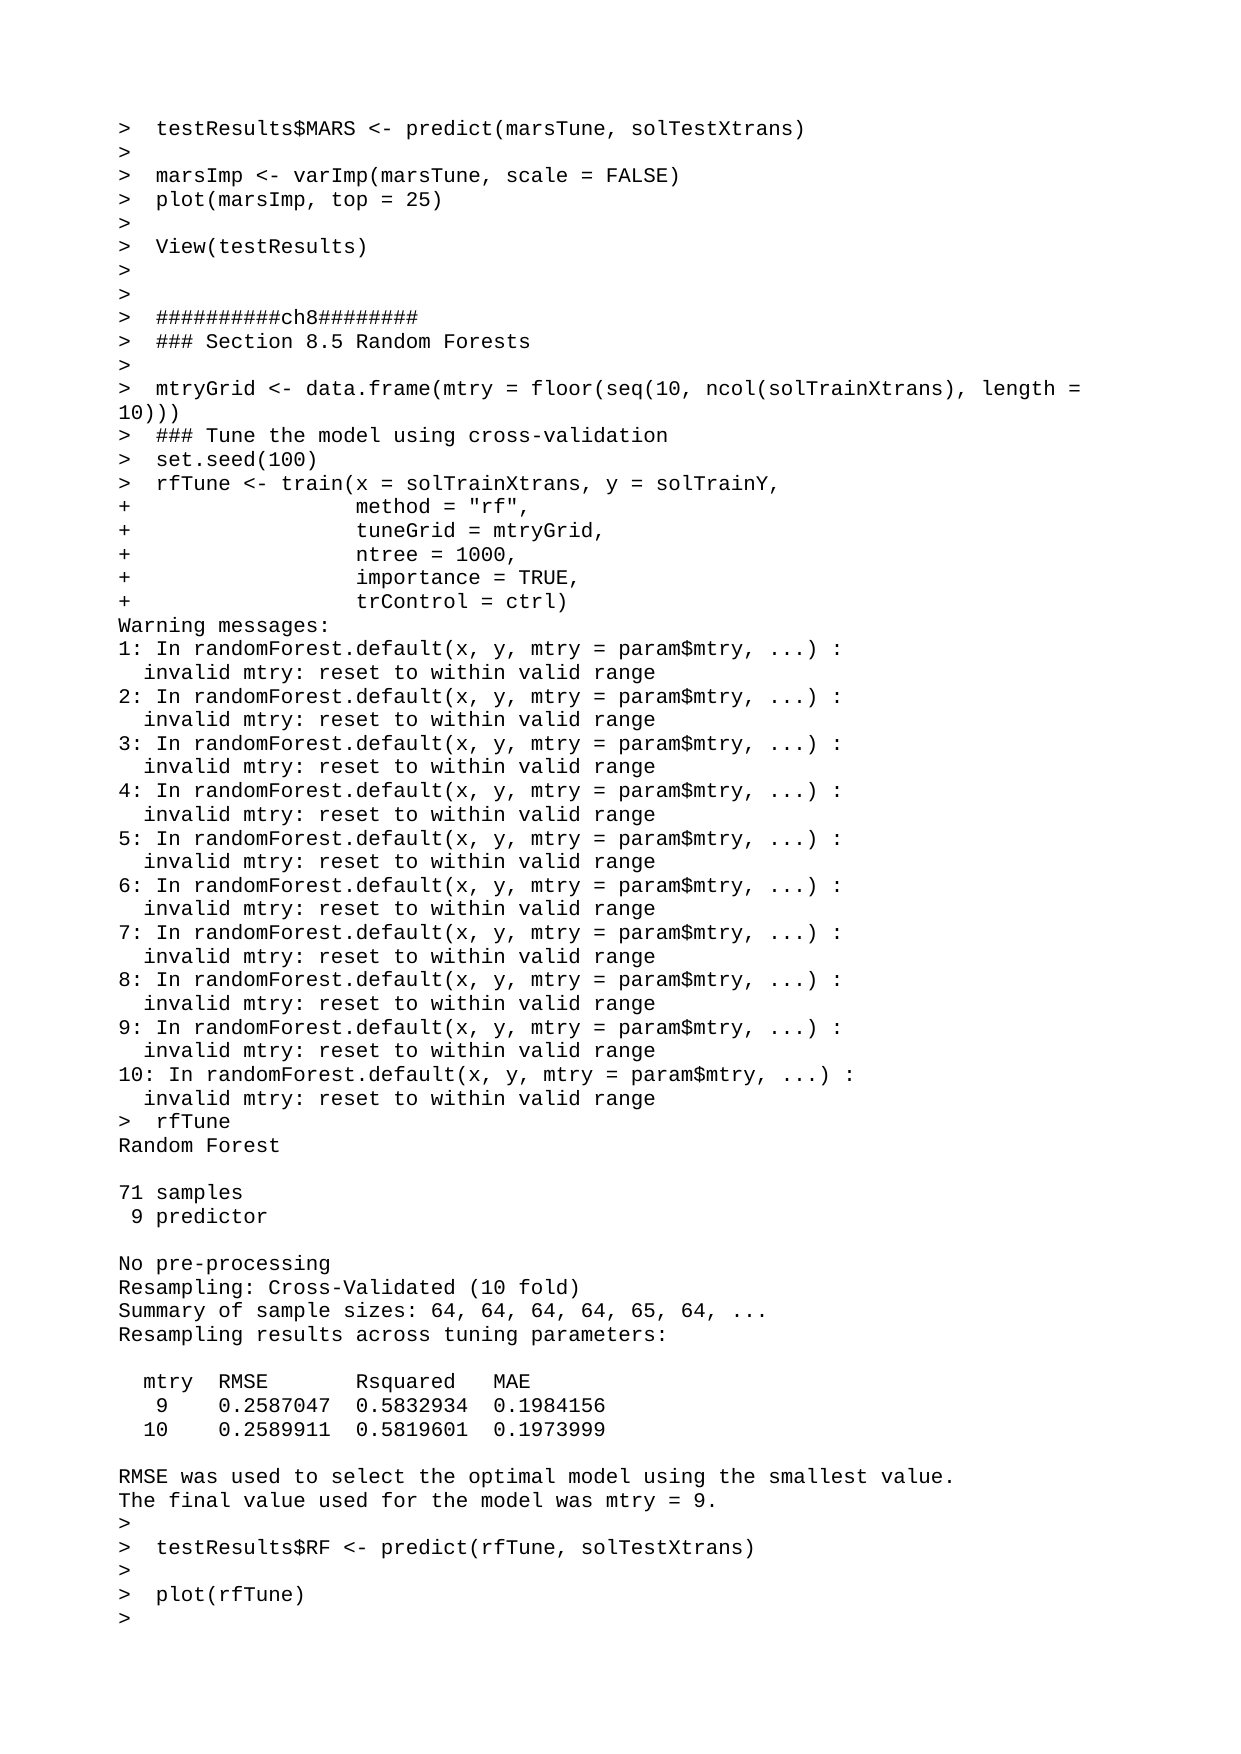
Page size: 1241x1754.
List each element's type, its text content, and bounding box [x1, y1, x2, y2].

text > plot(marsImp, top = 25) [118, 189, 1122, 213]
text + tuneGrid = mtryGrid, [118, 520, 1122, 544]
text 10 0.2589911 0.5819601 0.1973999 [118, 1419, 1122, 1442]
text 1: In randomForest.default(x, y, mtry = param$mtry, ...) : [118, 638, 1122, 662]
text 9: In randomForest.default(x, y, mtry = param$mtry, ...) : [118, 1017, 1122, 1040]
text invalid mtry: reset to within valid range [118, 898, 1122, 922]
text + method = "rf", [118, 496, 1122, 520]
text 9 predictor [118, 1206, 1122, 1229]
text No pre-processing [118, 1253, 1122, 1277]
text > ### Tune the model using cross-validation [118, 426, 1122, 449]
text > testResults$RF <- predict(rfTune, solTestXtrans) [118, 1537, 1122, 1561]
text invalid mtry: reset to within valid range [118, 946, 1122, 969]
text The final value used for the model was mtry = 9. [118, 1489, 1122, 1513]
text > ### Section 8.5 Random Forests [118, 331, 1122, 354]
text + trControl = ctrl) [118, 591, 1122, 615]
text mtry RMSE Rsquared MAE [118, 1371, 1122, 1395]
text Resampling: Cross-Validated (10 fold) [118, 1277, 1122, 1300]
text + ntree = 1000, [118, 544, 1122, 567]
text > [118, 1561, 1122, 1584]
text Warning messages: [118, 615, 1122, 638]
text > [118, 142, 1122, 165]
text 8: In randomForest.default(x, y, mtry = param$mtry, ...) : [118, 969, 1122, 993]
text Summary of sample sizes: 64, 64, 64, 64, 65, 64, ... [118, 1300, 1122, 1324]
text Random Forest [118, 1135, 1122, 1158]
text invalid mtry: reset to within valid range [118, 851, 1122, 875]
text > [118, 260, 1122, 284]
text 71 samples [118, 1182, 1122, 1206]
text > rfTune <- train(x = solTrainXtrans, y = solTrainY, [118, 473, 1122, 496]
text > plot(rfTune) [118, 1584, 1122, 1608]
text > mtryGrid <- data.frame(mtry = floor(seq(10, ncol(solTrainXtrans), length = 10))) [118, 378, 1122, 426]
text invalid mtry: reset to within valid range [118, 709, 1122, 733]
text invalid mtry: reset to within valid range [118, 757, 1122, 780]
text invalid mtry: reset to within valid range [118, 1088, 1122, 1111]
text 7: In randomForest.default(x, y, mtry = param$mtry, ...) : [118, 922, 1122, 946]
text > set.seed(100) [118, 449, 1122, 473]
text > ##########ch8######## [118, 307, 1122, 331]
text invalid mtry: reset to within valid range [118, 662, 1122, 686]
text > [118, 1608, 1122, 1631]
text 6: In randomForest.default(x, y, mtry = param$mtry, ...) : [118, 875, 1122, 898]
text 2: In randomForest.default(x, y, mtry = param$mtry, ...) : [118, 686, 1122, 709]
text > [118, 213, 1122, 236]
text > rfTune [118, 1111, 1122, 1135]
text > marsImp <- varImp(marsTune, scale = FALSE) [118, 165, 1122, 189]
text 3: In randomForest.default(x, y, mtry = param$mtry, ...) : [118, 733, 1122, 757]
text 9 0.2587047 0.5832934 0.1984156 [118, 1395, 1122, 1419]
text > [118, 1513, 1122, 1537]
text RMSE was used to select the optimal model using the smallest value. [118, 1466, 1122, 1489]
text invalid mtry: reset to within valid range [118, 804, 1122, 827]
text > [118, 284, 1122, 307]
text Resampling results across tuning parameters: [118, 1324, 1122, 1348]
text > testResults$MARS <- predict(marsTune, solTestXtrans) [118, 118, 1122, 142]
text > [118, 354, 1122, 378]
text 4: In randomForest.default(x, y, mtry = param$mtry, ...) : [118, 780, 1122, 804]
text 5: In randomForest.default(x, y, mtry = param$mtry, ...) : [118, 827, 1122, 851]
text > View(testResults) [118, 236, 1122, 260]
text 10: In randomForest.default(x, y, mtry = param$mtry, ...) : [118, 1064, 1122, 1088]
text + importance = TRUE, [118, 567, 1122, 591]
text invalid mtry: reset to within valid range [118, 1040, 1122, 1064]
text invalid mtry: reset to within valid range [118, 993, 1122, 1017]
